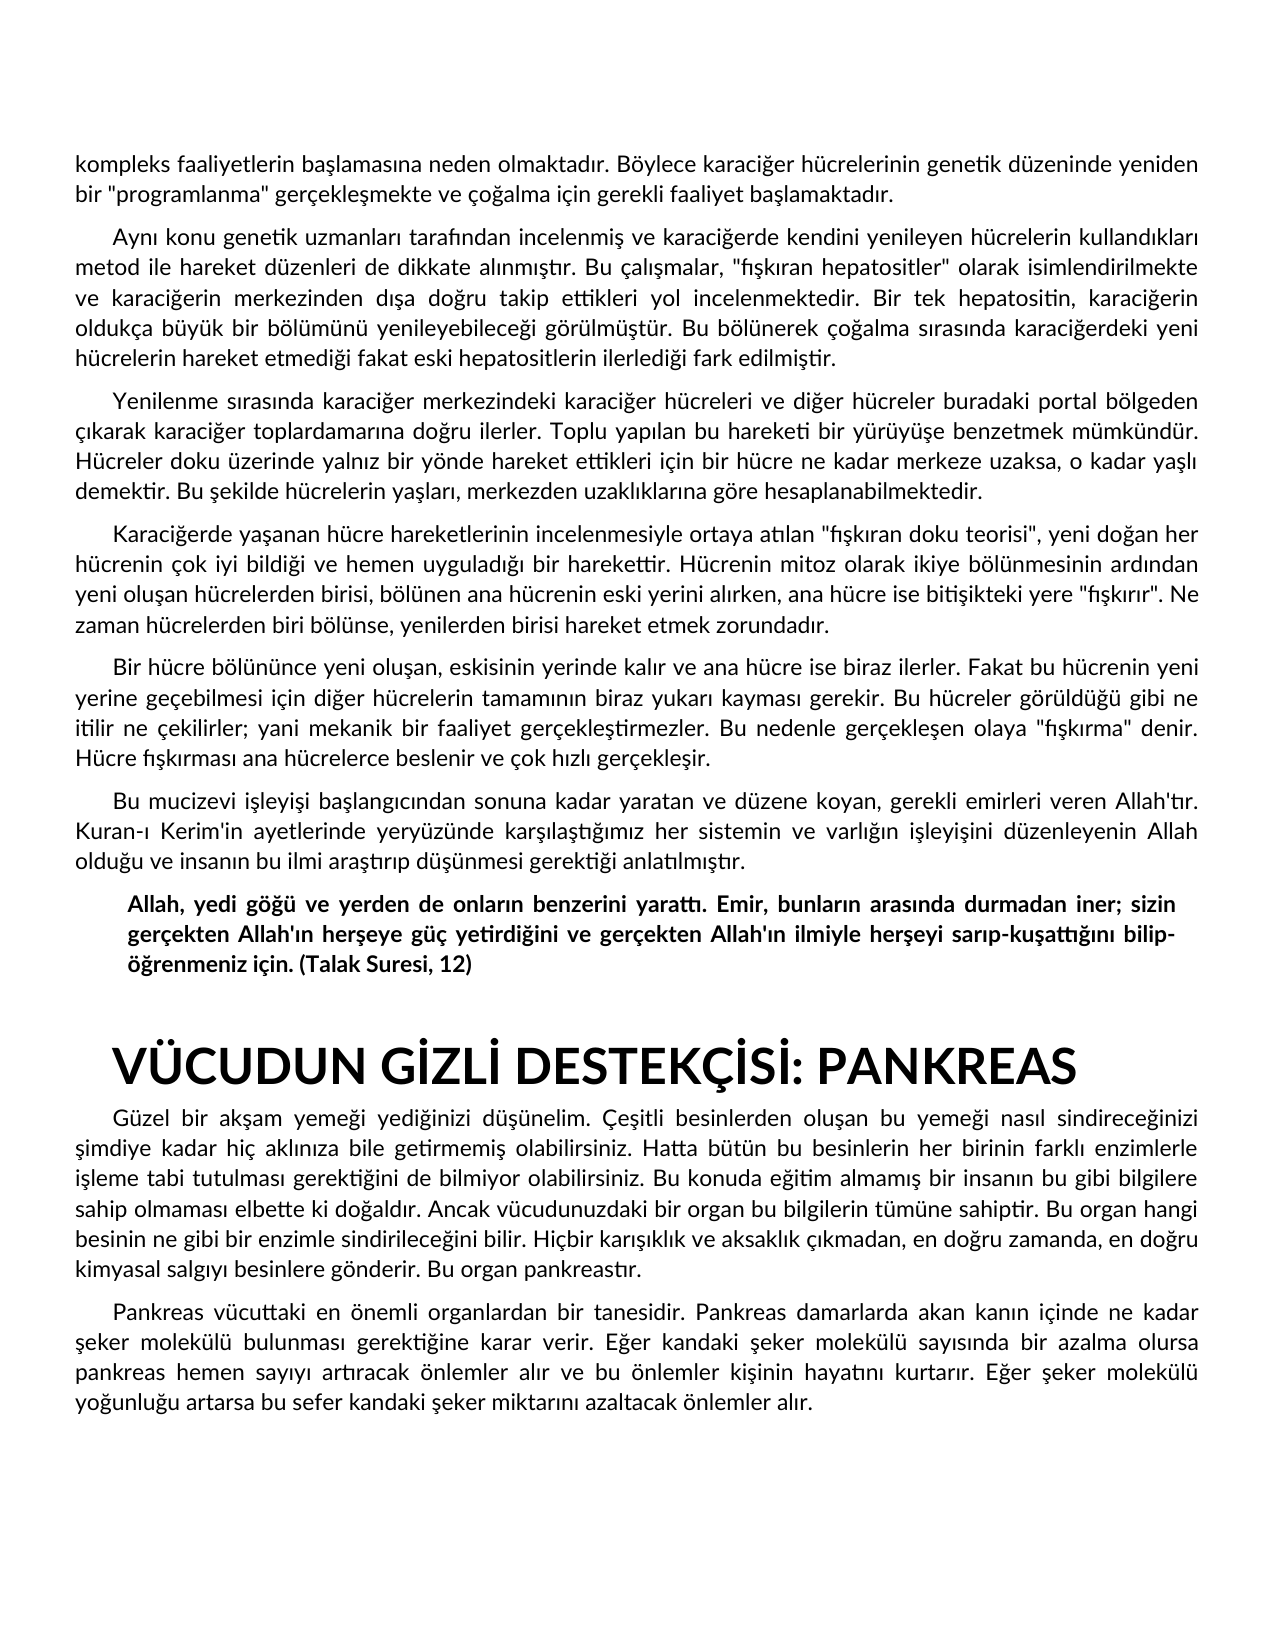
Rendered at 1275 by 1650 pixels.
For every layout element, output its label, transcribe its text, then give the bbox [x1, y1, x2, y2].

text Karaciğerde yaşanan hücre hareketlerinin incelenmesiyle ortaya atılan "fışkıran doku teorisi", yeni doğan her hücrenin çok iyi bildiği ve hemen uyguladığı bir harekettir. Hücrenin mitoz olarak ikiye bölünmesinin ardından yeni oluşan hücrelerden birisi, bölünen ana hücrenin eski yerini alırken, ana hücre ise bitişikteki yere "fışkırır". Ne zaman hücrelerden biri bölünse, yenilerden birisi hareket etmek zorundadır. [75, 520, 1200, 638]
text Bu mucizevi işleyişi başlangıcından sonuna kadar yaratan ve düzene koyan, gerekli emirleri veren Allah'tır. Kuran-ı Kerim'in ayetlerinde yeryüzünde karşılaştığımız her sistemin ve varlığın işleyişini düzenleyenin Allah olduğu ve insanın bu ilmi araştırıp düşünmesi gerektiği anlatılmıştır. [75, 786, 1200, 874]
text Pankreas vücuttaki en önemli organlardan bir tanesidir. Pankreas damarlarda akan kanın içinde ne kadar şeker molekülü bulunması gerektiğine karar verir. Eğer kandaki şeker molekülü sayısında bir azalma olursa pankreas hemen sayıyı artıracak önlemler alır ve bu önlemler kişinin hayatını kurtarır. Eğer şeker molekülü yoğunluğu artarsa bu sefer kandaki şeker miktarını azaltacak önlemler alır. [75, 1297, 1200, 1416]
text Aynı konu genetik uzmanları tarafından incelenmiş ve karaciğerde kendini yenileyen hücrelerin kullandıkları metod ile hareket düzenleri de dikkate alınmıştır. Bu çalışmalar, "fışkıran hepatositler" olarak isimlendirilmekte ve karaciğerin merkezinden dışa doğru takip ettikleri yol incelenmektedir. Bir tek hepatositin, karaciğerin oldukça büyük bir bölümünü yenileyebileceği görülmüştür. Bu bölünerek çoğalma sırasında karaciğerdeki yeni hücrelerin hareket etmediği fakat eski hepatositlerin ilerlediği fark edilmiştir. [75, 223, 1200, 371]
text Yenilenme sırasında karaciğer merkezindeki karaciğer hücreleri ve diğer hücreler buradaki portal bölgeden çıkarak karaciğer toplardamarına doğru ilerler. Toplu yapılan bu hareketi bir yürüyüşe benzetmek mümkündür. Hücreler doku üzerinde yalnız bir yönde hareket ettikleri için bir hücre ne kadar merkeze uzaksa, o kadar yaşlı demektir. Bu şekilde hücrelerin yaşları, merkezden uzaklıklarına göre hesaplanabilmektedir. [75, 386, 1200, 504]
text kompleks faaliyetlerin başlamasına neden olmaktadır. Böylece karaciğer hücrelerinin genetik düzeninde yeniden bir "programlanma" gerçekleşmekte ve çoğalma için gerekli faaliyet başlamaktadır. [75, 150, 1200, 208]
subtitle VÜCUDUN GİZLİ DESTEKÇİSİ: PANKREAS [112, 1035, 1200, 1095]
text Allah, yedi göğü ve yerden de onların benzerini yarattı. Emir, bunların arasında durmadan iner; sizin gerçekten Allah'ın herşeye güç yetirdiğini ve gerçekten Allah'ın ilmiyle herşeyi sarıp-kuşattığını bilip-öğrenmeniz için. (Talak Suresi, 12) [127, 889, 1177, 977]
text Bir hücre bölününce yeni oluşan, eskisinin yerinde kalır ve ana hücre ise biraz ilerler. Fakat bu hücrenin yeni yerine geçebilmesi için diğer hücrelerin tamamının biraz yukarı kayması gerekir. Bu hücreler görüldüğü gibi ne itilir ne çekilirler; yani mekanik bir faaliyet gerçekleştirmezler. Bu nedenle gerçekleşen olaya "fışkırma" denir. Hücre fışkırması ana hücrelerce beslenir ve çok hızlı gerçekleşir. [75, 653, 1200, 771]
text Güzel bir akşam yemeği yediğinizi düşünelim. Çeşitli besinlerden oluşan bu yemeği nasıl sindireceğinizi şimdiye kadar hiç aklınıza bile getirmemiş olabilirsiniz. Hatta bütün bu besinlerin her birinin farklı enzimlerle işleme tabi tutulması gerektiğini de bilmiyor olabilirsiniz. Bu konuda eğitim almamış bir insanın bu gibi bilgilere sahip olmaması elbette ki doğaldır. Ancak vücudunuzdaki bir organ bu bilgilerin tümüne sahiptir. Bu organ hangi besinin ne gibi bir enzimle sindirileceğini bilir. Hiçbir karışıklık ve aksaklık çıkmadan, en doğru zamanda, en doğru kimyasal salgıyı besinlere gönderir. Bu organ pankreastır. [75, 1104, 1200, 1282]
